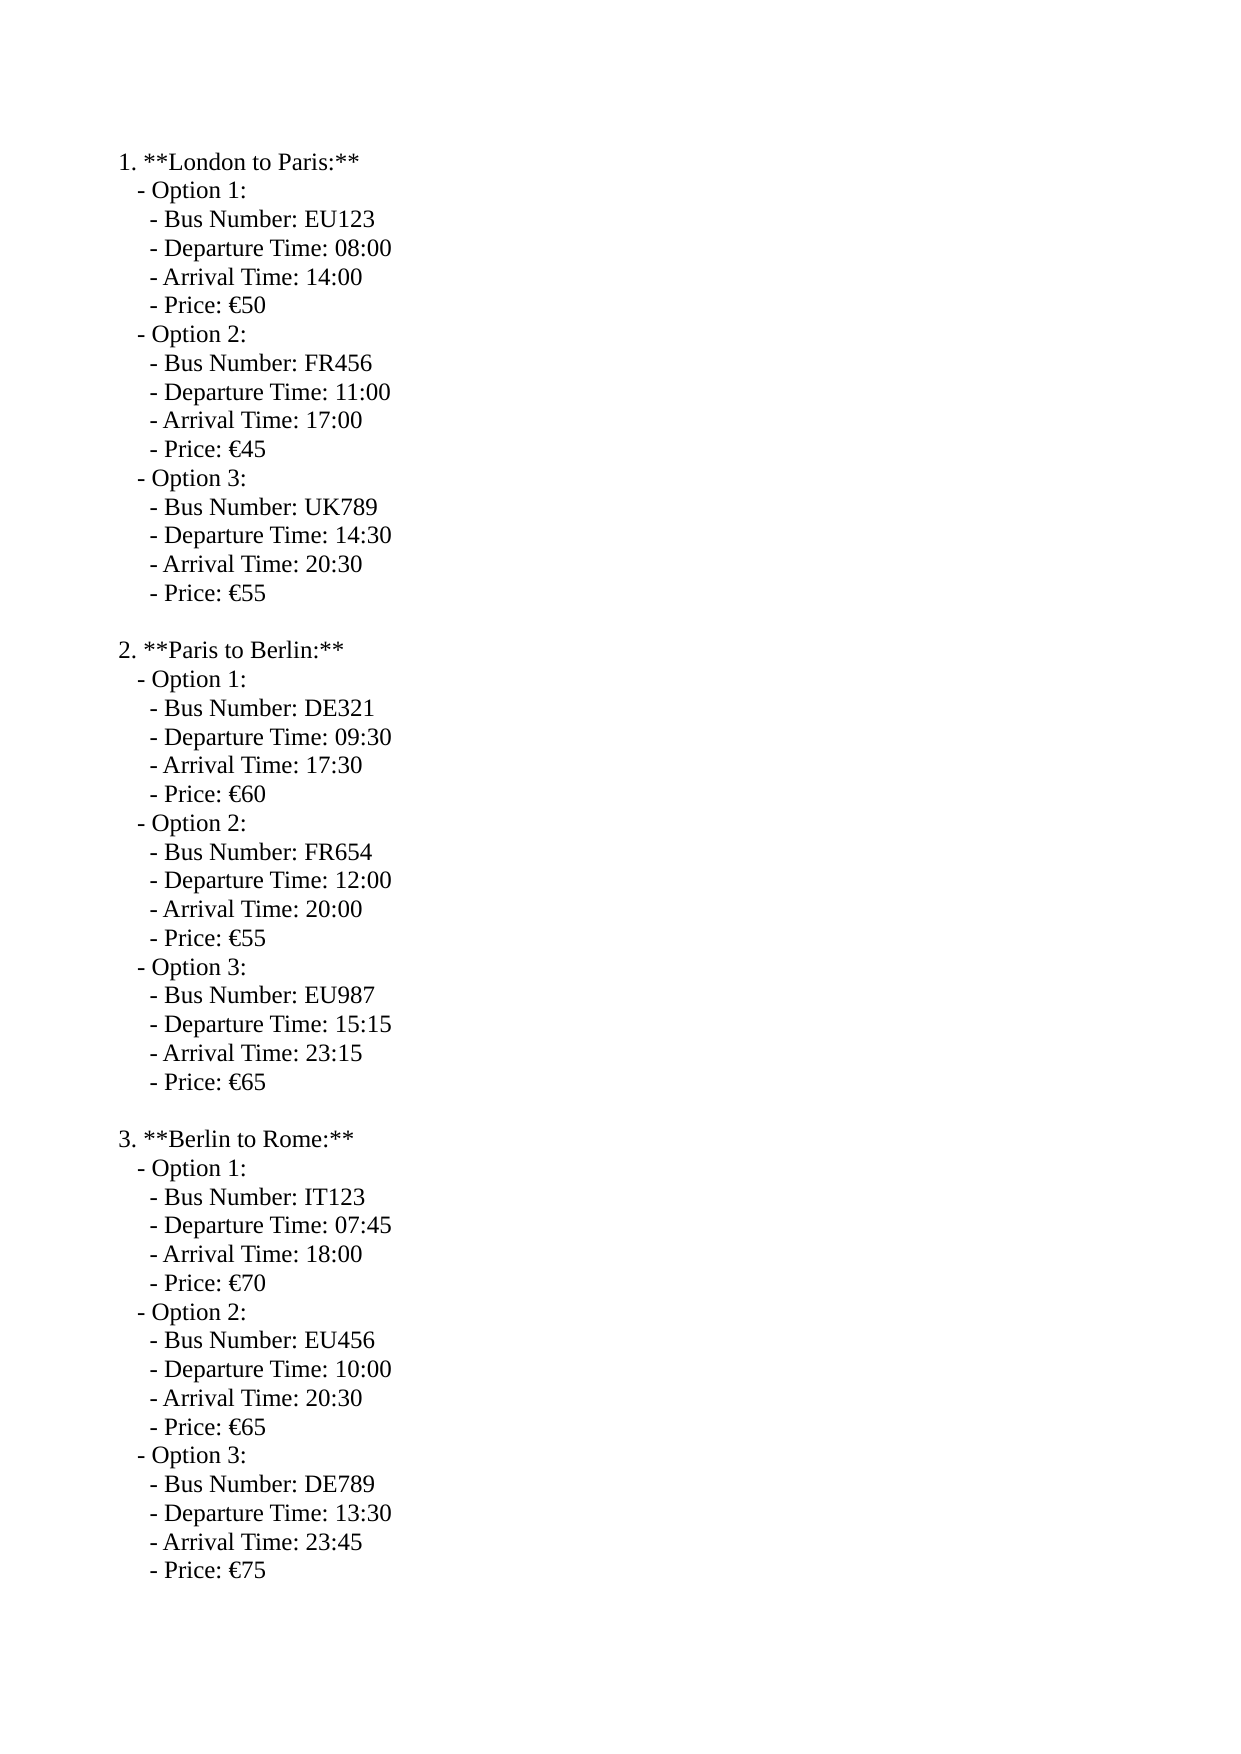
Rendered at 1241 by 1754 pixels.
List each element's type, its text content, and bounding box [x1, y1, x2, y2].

text - Arrival Time: 18:00 [118, 1239, 1122, 1268]
text - Departure Time: 09:30 [118, 722, 1122, 751]
text - Departure Time: 10:00 [118, 1354, 1122, 1383]
text - Arrival Time: 20:30 [118, 1383, 1122, 1412]
text - Price: €65 [118, 1412, 1122, 1441]
text - Arrival Time: 14:00 [118, 262, 1122, 291]
text - Departure Time: 14:30 [118, 521, 1122, 549]
text - Bus Number: UK789 [118, 492, 1122, 521]
text - Option 2: [118, 319, 1122, 348]
text - Option 2: [118, 1297, 1122, 1326]
text - Arrival Time: 17:00 [118, 406, 1122, 434]
text - Departure Time: 12:00 [118, 866, 1122, 894]
text - Option 3: [118, 463, 1122, 492]
text - Arrival Time: 20:00 [118, 894, 1122, 923]
text - Arrival Time: 17:30 [118, 751, 1122, 779]
text - Bus Number: FR456 [118, 348, 1122, 377]
text - Price: €65 [118, 1067, 1122, 1096]
text - Option 3: [118, 952, 1122, 981]
text - Price: €75 [118, 1556, 1122, 1584]
text - Price: €55 [118, 578, 1122, 607]
text - Price: €45 [118, 434, 1122, 463]
text - Arrival Time: 20:30 [118, 549, 1122, 578]
text - Departure Time: 13:30 [118, 1498, 1122, 1527]
text - Option 1: [118, 176, 1122, 204]
text - Bus Number: EU456 [118, 1326, 1122, 1354]
text - Departure Time: 11:00 [118, 377, 1122, 406]
text 2. **Paris to Berlin:** [118, 636, 1122, 664]
text - Option 2: [118, 808, 1122, 837]
text - Bus Number: EU987 [118, 981, 1122, 1009]
text 1. **London to Paris:** [118, 147, 1122, 176]
text - Departure Time: 08:00 [118, 233, 1122, 262]
text - Option 1: [118, 664, 1122, 693]
text - Option 1: [118, 1153, 1122, 1182]
text - Bus Number: DE321 [118, 693, 1122, 722]
text - Price: €70 [118, 1268, 1122, 1297]
text - Bus Number: DE789 [118, 1469, 1122, 1498]
text - Departure Time: 15:15 [118, 1009, 1122, 1038]
text - Option 3: [118, 1441, 1122, 1469]
text - Arrival Time: 23:15 [118, 1038, 1122, 1067]
text - Bus Number: IT123 [118, 1182, 1122, 1211]
text - Arrival Time: 23:45 [118, 1527, 1122, 1556]
text 3. **Berlin to Rome:** [118, 1124, 1122, 1153]
text - Bus Number: EU123 [118, 204, 1122, 233]
text - Departure Time: 07:45 [118, 1211, 1122, 1239]
text - Bus Number: FR654 [118, 837, 1122, 866]
text - Price: €60 [118, 779, 1122, 808]
text - Price: €55 [118, 923, 1122, 952]
text - Price: €50 [118, 291, 1122, 319]
